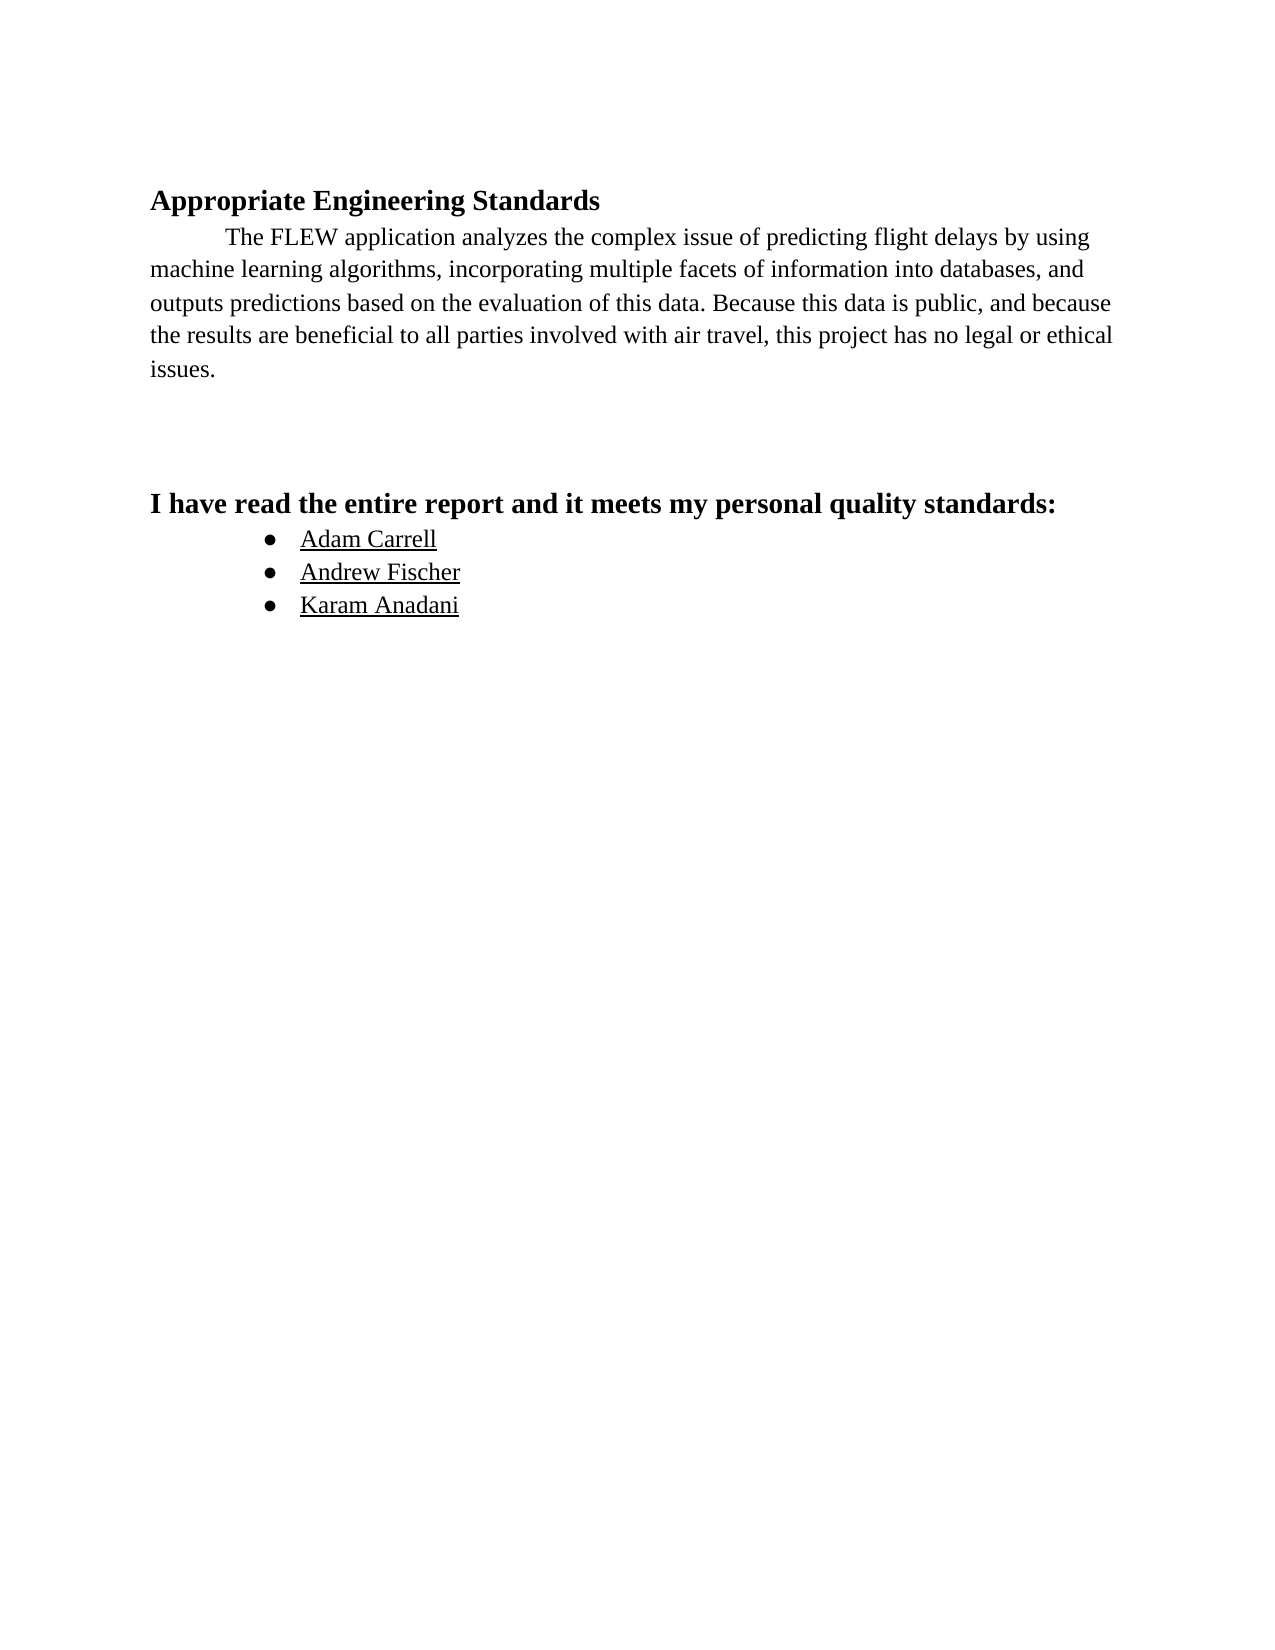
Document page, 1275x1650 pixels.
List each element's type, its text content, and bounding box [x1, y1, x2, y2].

list Andrew Fischer [262, 557, 1125, 586]
list Adam Carrell [262, 524, 1125, 553]
text I have read the entire report and it meets my personal quality standards: [150, 486, 1125, 519]
list Karam Anadani [262, 590, 1125, 619]
text Appropriate Engineering Standards [150, 183, 1125, 217]
text The FLEW application analyzes the complex issue of predicting flight delays by using machine learning algorithms, incorporating multiple facets of information into databases, and outputs predictions based on the evaluation of this data. Because this data is public, and because the results are beneficial to all parties involved with air travel, this project has no legal or ethical issues. [150, 222, 1125, 382]
